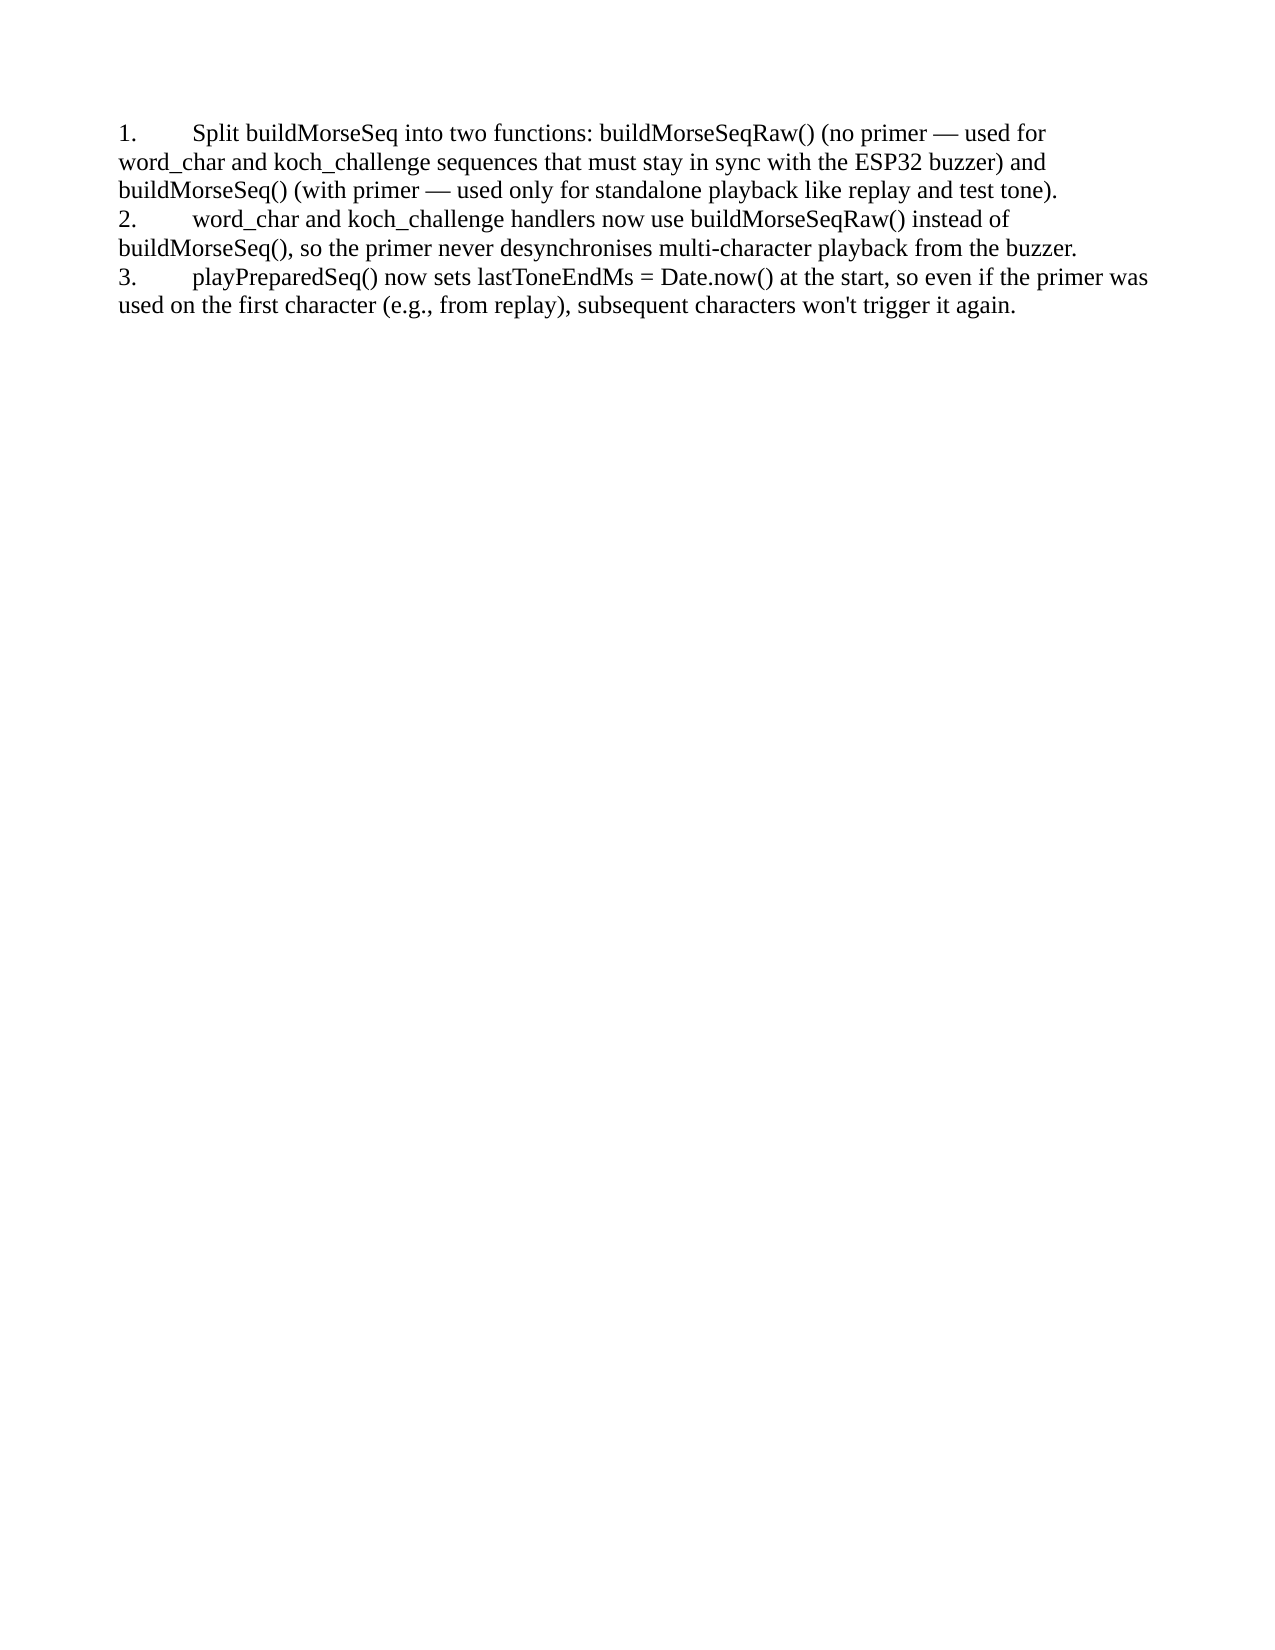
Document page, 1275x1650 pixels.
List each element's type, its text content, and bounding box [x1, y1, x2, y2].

text 1. Split buildMorseSeq into two functions: buildMorseSeqRaw() (no primer — used for word_char and koch_challenge sequences that must stay in sync with the ESP32 buzzer) and buildMorseSeq() (with primer — used only for standalone playback like replay and test tone). [118, 118, 1157, 204]
text 2. word_char and koch_challenge handlers now use buildMorseSeqRaw() instead of buildMorseSeq(), so the primer never desynchronises multi-character playback from the buzzer. [118, 204, 1157, 262]
text 3. playPreparedSeq() now sets lastToneEndMs = Date.now() at the start, so even if the primer was used on the first character (e.g., from replay), subsequent characters won't trigger it again. [118, 262, 1157, 319]
